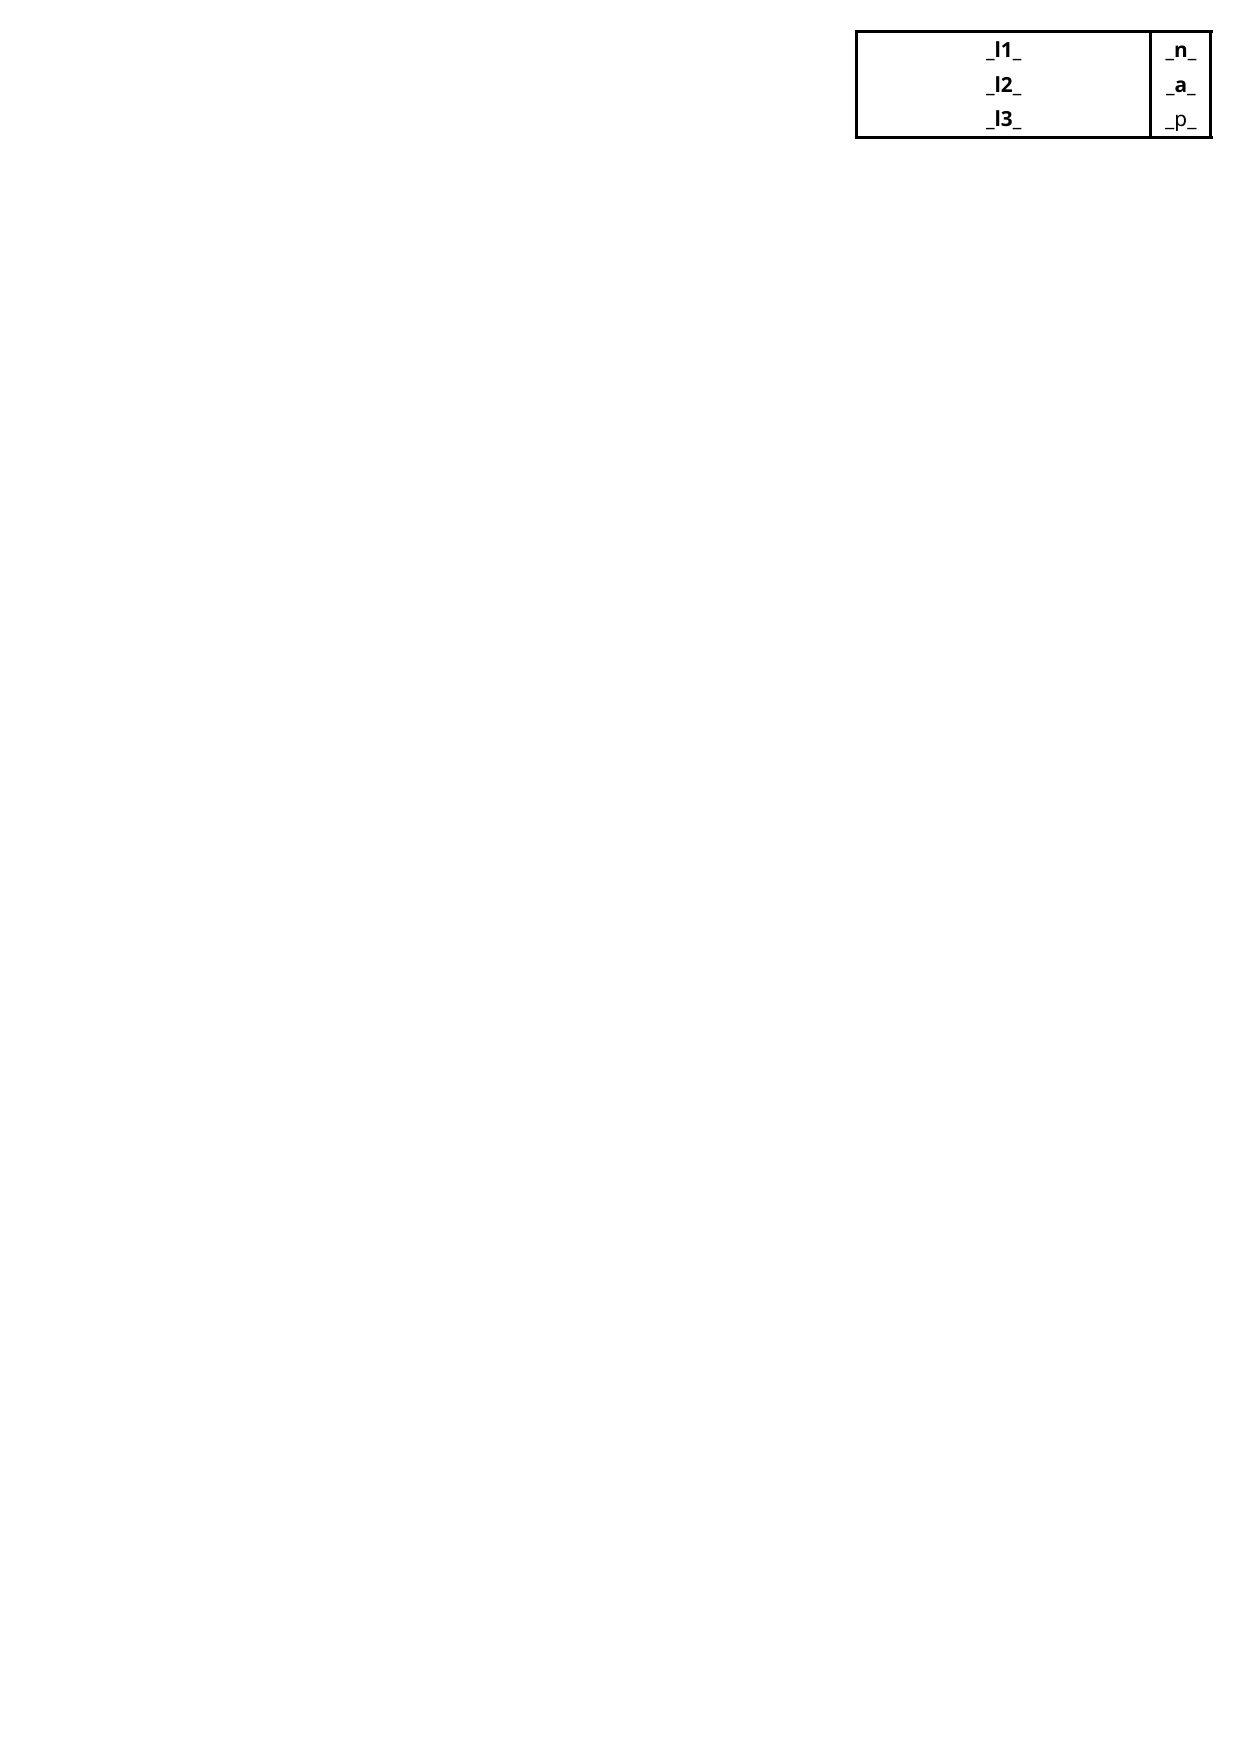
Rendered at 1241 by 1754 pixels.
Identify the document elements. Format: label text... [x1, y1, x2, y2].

table_cell _l2_ [858, 67, 1149, 101]
table_cell _a_ [1152, 67, 1209, 101]
table_cell _p_ [1152, 101, 1209, 136]
table_cell _l3_ [858, 101, 1149, 136]
table_header _n_ [1152, 33, 1209, 67]
table_header _l1_ [858, 33, 1149, 67]
